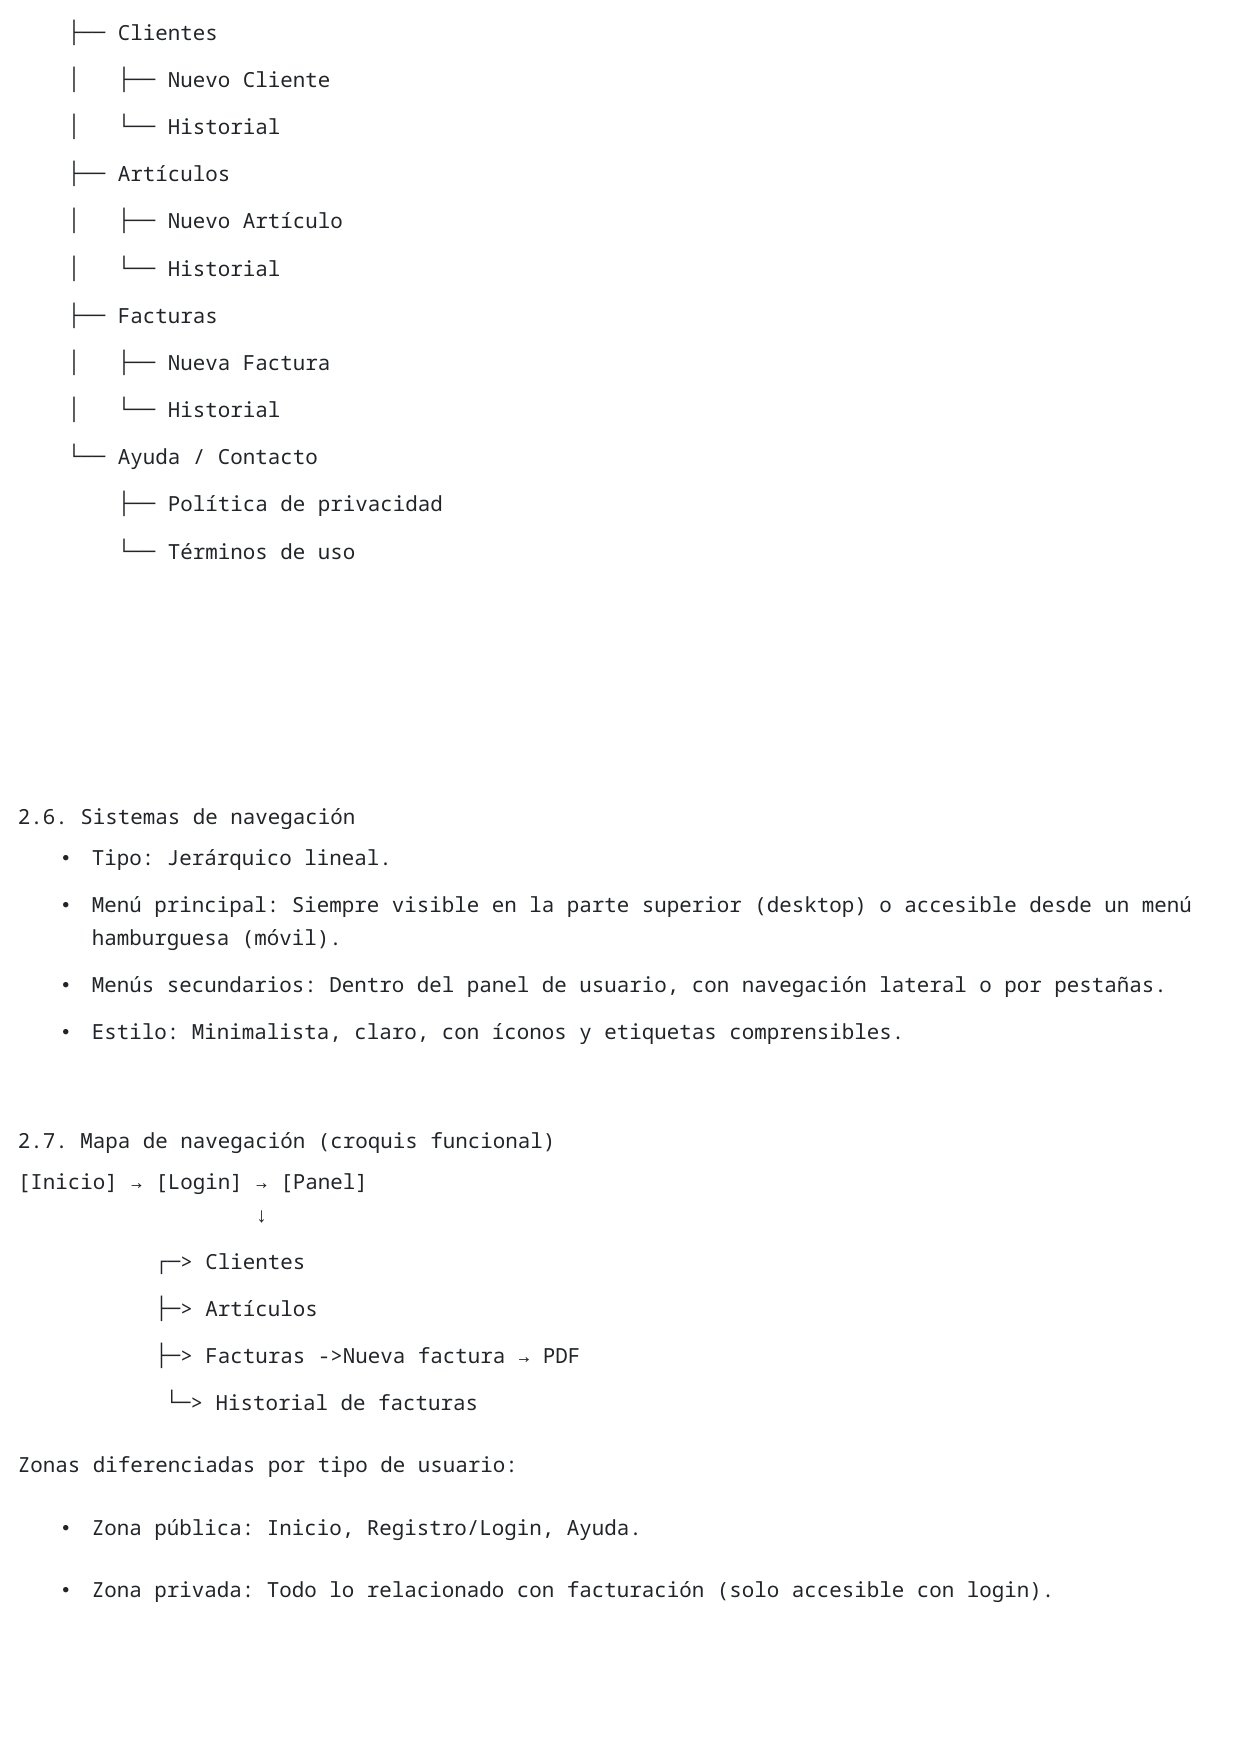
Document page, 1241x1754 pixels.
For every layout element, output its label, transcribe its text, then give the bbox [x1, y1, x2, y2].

text └─> Historial de facturas [18, 1388, 1222, 1417]
list Tipo: Jerárquico lineal. [62, 843, 1222, 872]
text ├── Facturas [18, 301, 1222, 329]
subtitle 2.7. Mapa de navegación (croquis funcional) [18, 1126, 1222, 1155]
text │ └── Historial [18, 395, 1222, 424]
list Menús secundarios: Dentro del panel de usuario, con navegación lateral o por pestañas. [62, 970, 1222, 998]
text ├── Clientes [18, 18, 1222, 46]
text └── Términos de uso [18, 537, 1222, 565]
text ┌─> Clientes [18, 1247, 1222, 1275]
list Zona pública: Inicio, Registro/Login, Ayuda. [62, 1513, 1222, 1541]
list Estilo: Minimalista, claro, con íconos y etiquetas comprensibles. [62, 1017, 1222, 1046]
text │ ├── Nuevo Cliente [18, 65, 1222, 93]
text Zonas diferenciadas por tipo de usuario: [18, 1451, 1222, 1479]
text [Inicio] → [Login] → [Panel] [18, 1167, 1222, 1196]
text │ └── Historial [18, 112, 1222, 141]
text ├── Artículos [18, 159, 1222, 188]
text │ ├── Nuevo Artículo [18, 206, 1222, 235]
text └── Ayuda / Contacto [18, 442, 1222, 471]
text ├─> Facturas ->Nueva factura → PDF [18, 1341, 1222, 1370]
text │ ├── Nueva Factura [18, 348, 1222, 376]
text ├── Política de privacidad [18, 489, 1222, 518]
subtitle 2.6. Sistemas de navegación [18, 802, 1222, 831]
list Zona privada: Todo lo relacionado con facturación (solo accesible con login). [62, 1575, 1222, 1603]
text ↓ [18, 1200, 1222, 1228]
list Menú principal: Siempre visible en la parte superior (desktop) o accesible desde un menú hamburguesa (móvil). [62, 890, 1222, 951]
text ├─> Artículos [18, 1294, 1222, 1323]
text │ └── Historial [18, 254, 1222, 282]
